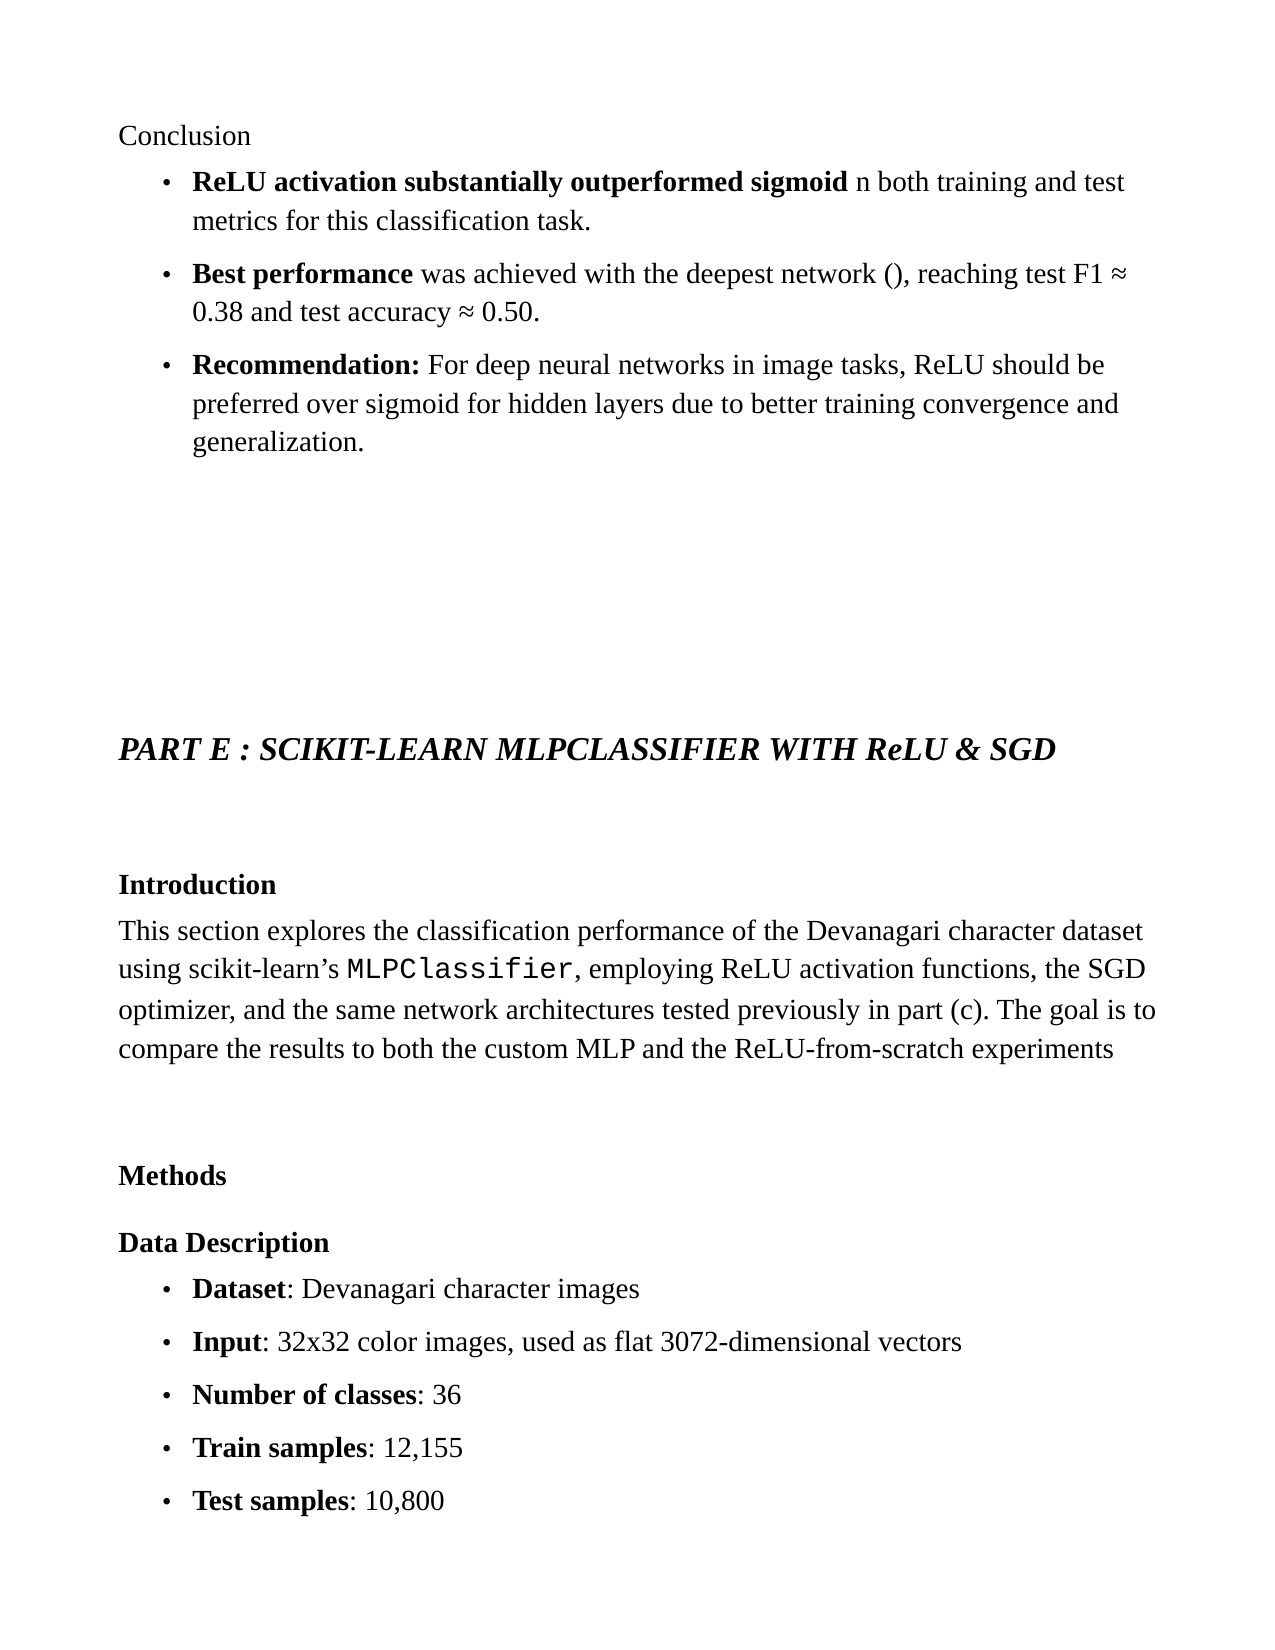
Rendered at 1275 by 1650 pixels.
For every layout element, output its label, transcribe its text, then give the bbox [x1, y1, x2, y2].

subtitle Methods [118, 1158, 1157, 1192]
subtitle Introduction [118, 867, 1157, 900]
list Dataset: Devanagari character images [162, 1271, 1157, 1304]
subtitle Data Description [118, 1225, 1157, 1258]
list Recommendation: For deep neural networks in image tasks, ReLU should be preferred over sigmoid for hidden layers due to better training convergence and generalization. [162, 347, 1157, 458]
list ReLU activation substantially outperformed sigmoid n both training and test metrics for this classification task. [162, 164, 1157, 236]
list Test samples: 10,800 [162, 1483, 1157, 1517]
text This section explores the classification performance of the Devanagari character dataset using scikit-learn’s MLPClassifier, employing ReLU activation functions, the SGD optimizer, and the same network architectures tested previously in part (c). The goal is to compare the results to both the custom MLP and the ReLU-from-scratch experiments [118, 913, 1157, 1064]
list Train samples: 12,155 [162, 1430, 1157, 1464]
list Best performance was achieved with the deepest network (), reaching test F1 ≈ 0.38 and test accuracy ≈ 0.50. [162, 256, 1157, 328]
list Number of classes: 36 [162, 1377, 1157, 1411]
list Input: 32x32 color images, used as flat 3072-dimensional vectors [162, 1324, 1157, 1358]
text PART E : SCIKIT-LEARN MLPCLASSIFIER WITH ReLU & SGD [118, 729, 1157, 767]
subtitle Conclusion [118, 118, 1157, 152]
